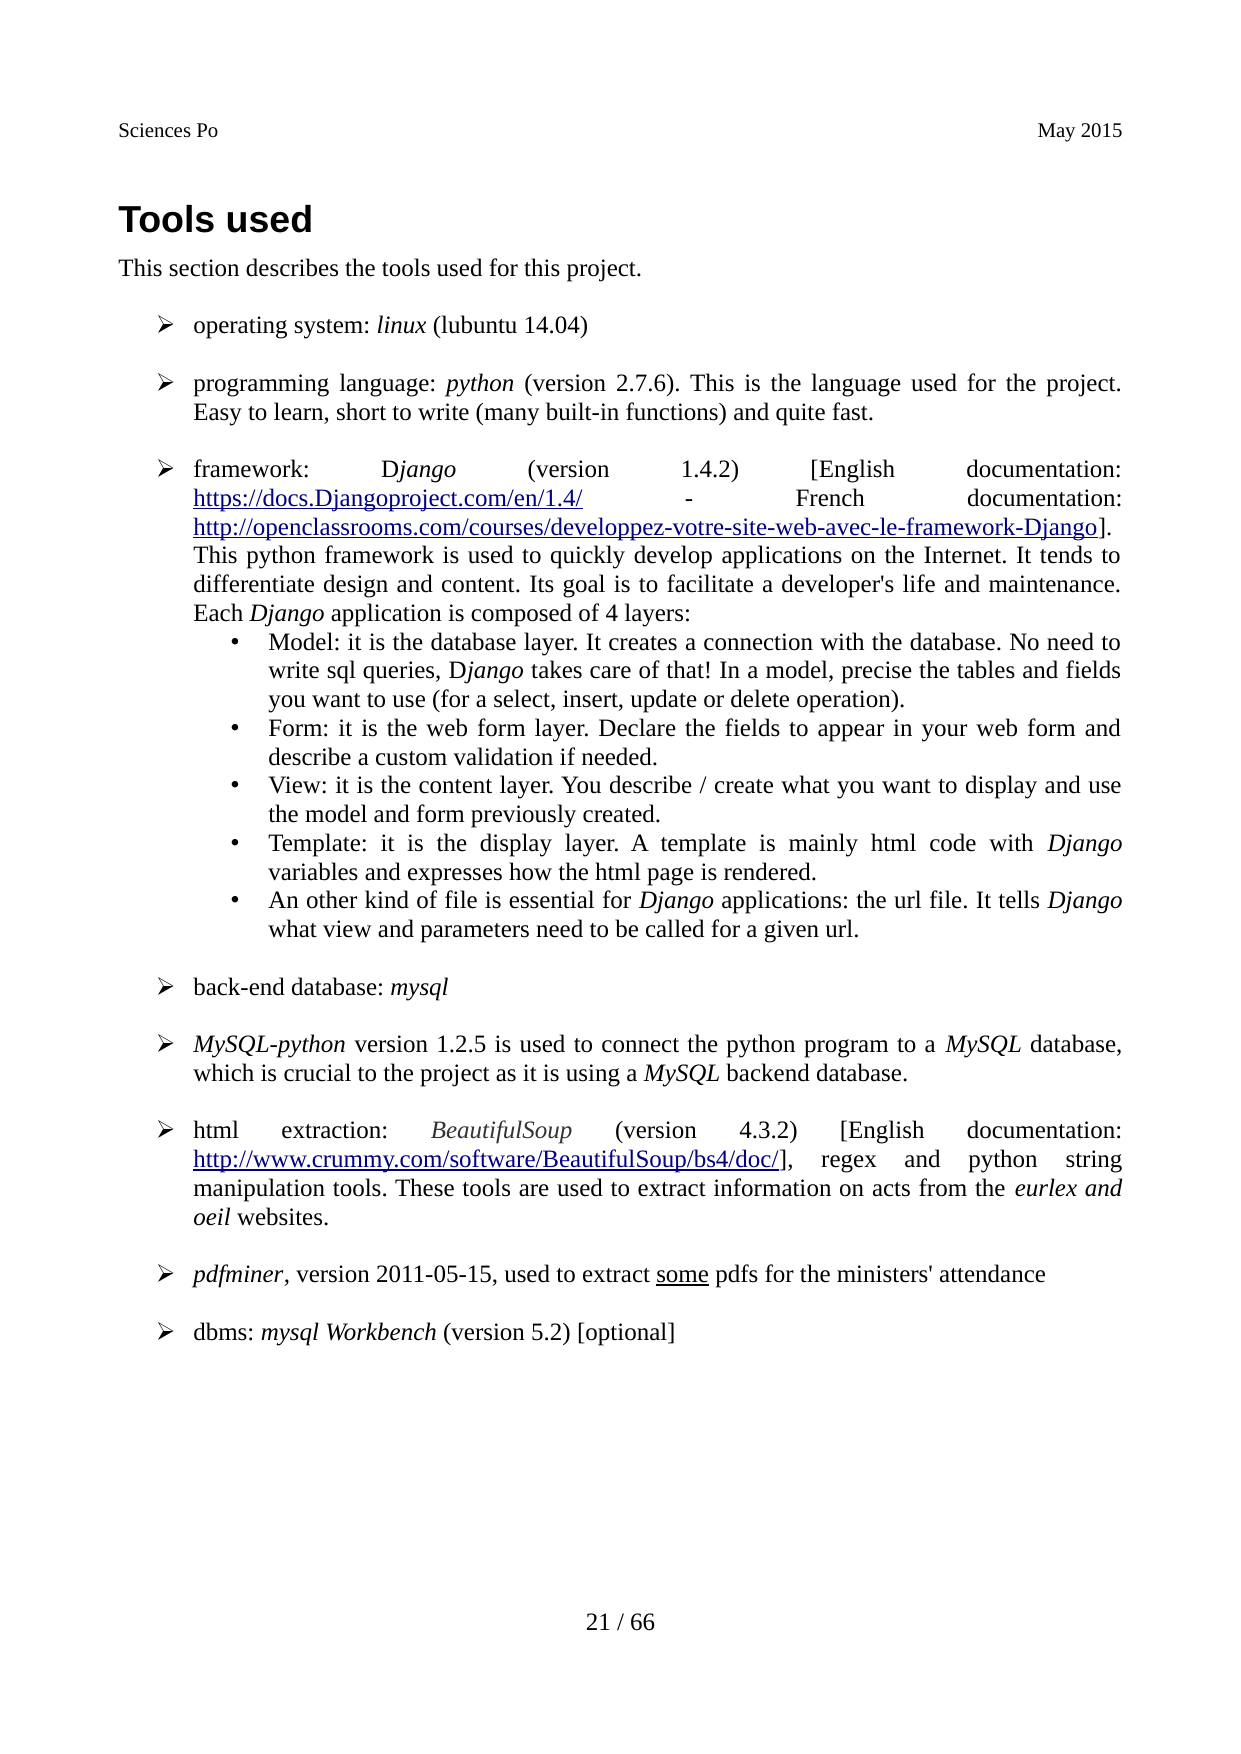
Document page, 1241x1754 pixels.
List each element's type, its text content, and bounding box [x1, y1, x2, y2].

list pdfminer, version 2011-05-15, used to extract some pdfs for the ministers' attendance [156, 1259, 1122, 1288]
list An other kind of file is essential for Django applications: the url file. It tells Django what view and parameters need to be called for a given url. [231, 885, 1122, 943]
list operating system: linux (lubuntu 14.04) [156, 310, 1122, 339]
list programming language: python (version 2.7.6). This is the language used for the project. Easy to learn, short to write (many built-in functions) and quite fast. [156, 368, 1122, 425]
list MySQL-python version 1.2.5 is used to connect the python program to a MySQL database, which is crucial to the project as it is using a MySQL backend database. [156, 1029, 1122, 1087]
text This section describes the tools used for this project. [118, 253, 1122, 282]
subtitle Tools used [118, 197, 1122, 240]
list Form: it is the web form layer. Declare the fields to appear in your web form and describe a custom validation if needed. [231, 713, 1122, 770]
list Template: it is the display layer. A template is mainly html code with Django variables and expresses how the html page is rendered. [231, 828, 1122, 885]
list dbms: mysql Workbench (version 5.2) [optional] [156, 1317, 1122, 1345]
list Model: it is the database layer. It creates a connection with the database. No need to write sql queries, Django takes care of that! In a model, precise the tables and fields you want to use (for a select, insert, update or delete operation). [231, 627, 1122, 713]
list framework: Django (version 1.4.2) [English documentation: https://docs.Djangoproject.com/en/1.4/ - French documentation: http://openclassrooms.com/courses/developpez-votre-site-web-avec-le-framework-Django]. This python framework is used to quickly develop applications on the Internet. It tends to differentiate design and content. Its goal is to facilitate a developer's life and maintenance. Each Django application is composed of 4 layers: [156, 454, 1122, 627]
list html extraction: BeautifulSoup (version 4.3.2) [English documentation: http://www.crummy.com/software/BeautifulSoup/bs4/doc/], regex and python string manipulation tools. These tools are used to extract information on acts from the eurlex and oeil websites. [156, 1115, 1122, 1230]
list back-end database: mysql [156, 972, 1122, 1000]
list View: it is the content layer. You describe / create what you want to display and use the model and form previously created. [231, 770, 1122, 828]
